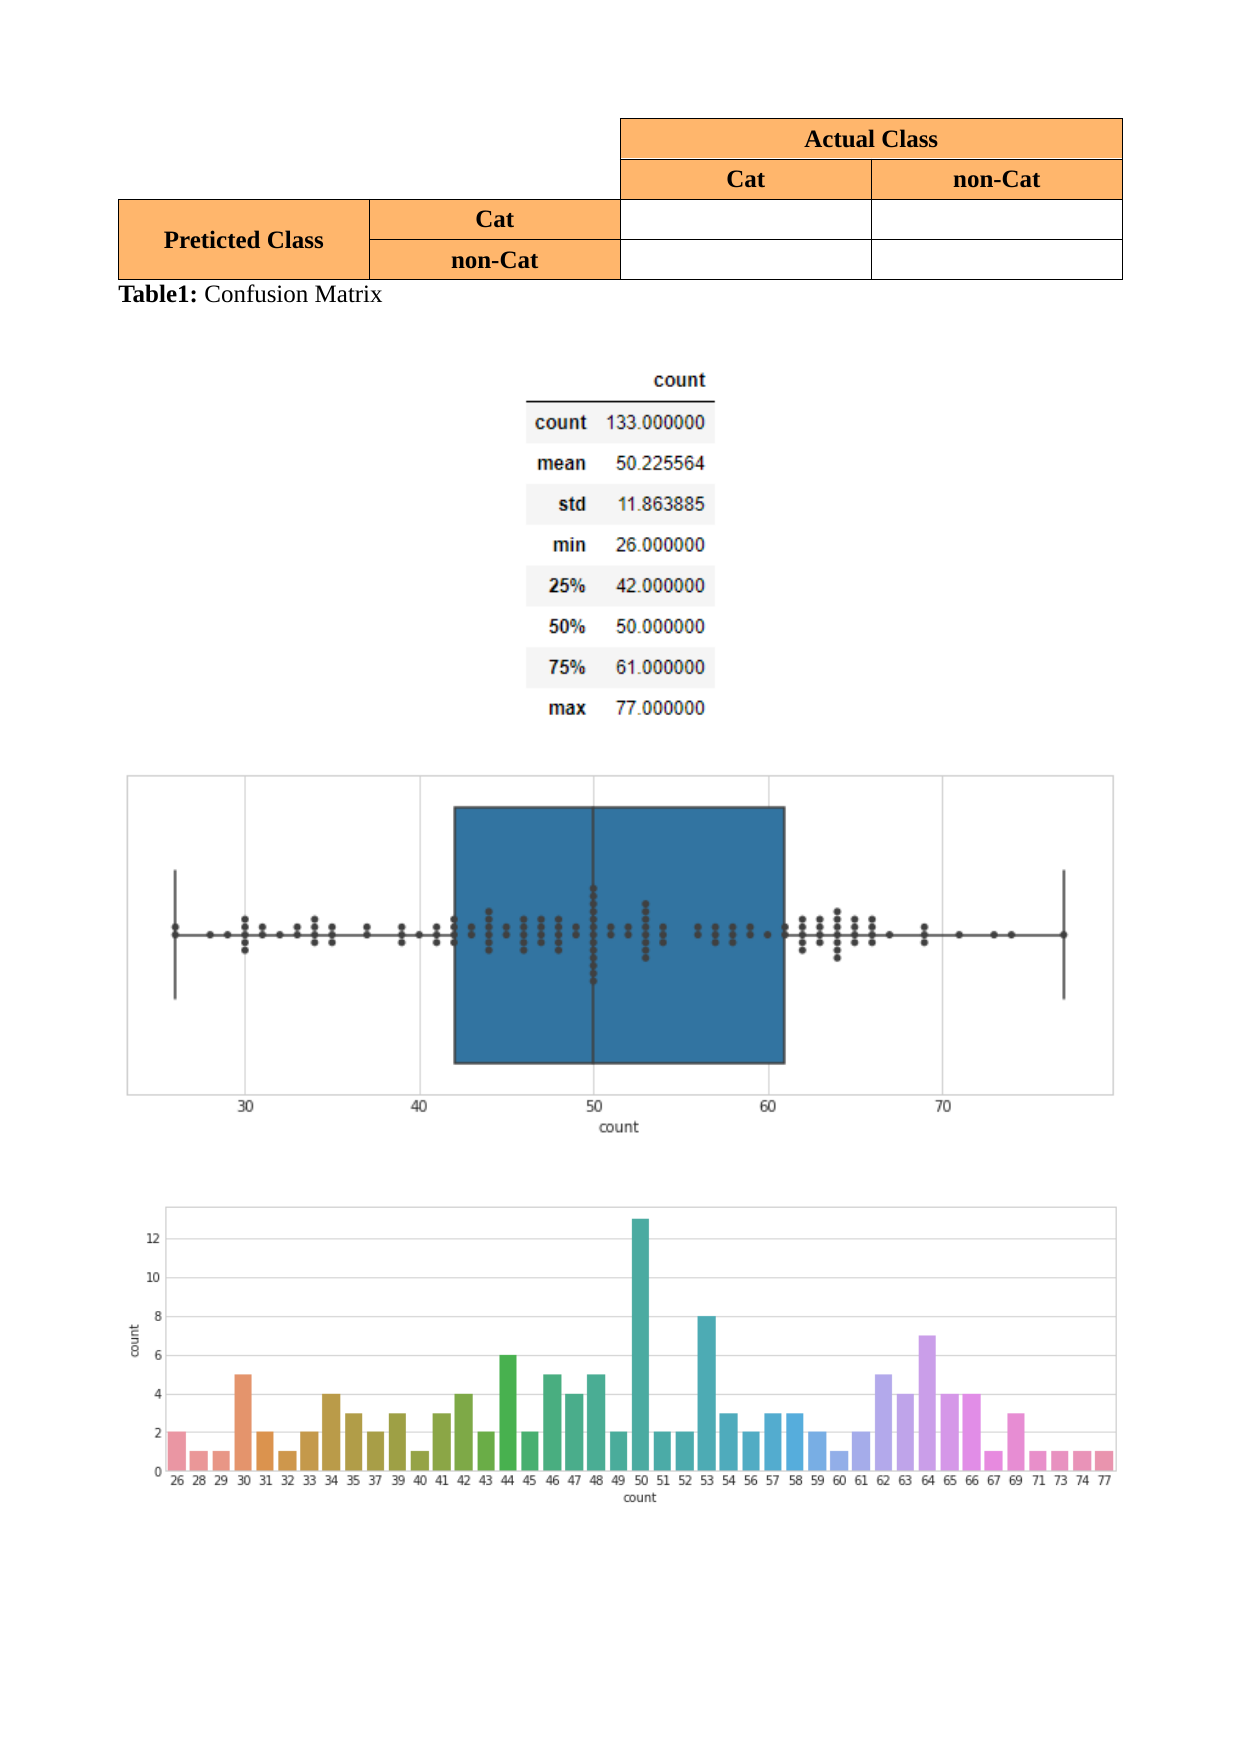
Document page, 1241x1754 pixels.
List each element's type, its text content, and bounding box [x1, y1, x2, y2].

table_header [118, 118, 369, 158]
table_cell [621, 240, 871, 279]
table_cell [621, 200, 871, 239]
table_header [369, 118, 620, 158]
table_cell non-Cat [872, 160, 1122, 199]
table_cell [872, 200, 1122, 239]
picture [118, 768, 1123, 1140]
table_cell [369, 159, 620, 199]
table_cell non-Cat [370, 240, 620, 279]
table_header Actual Class [621, 119, 1122, 158]
picture [517, 365, 723, 726]
table_cell [872, 240, 1122, 279]
table_cell [118, 159, 369, 199]
table_cell Cat [621, 160, 871, 199]
table_cell Cat [370, 200, 620, 239]
table_cell Preticted Class [119, 200, 369, 279]
picture [118, 1197, 1123, 1507]
text Table1: Confusion Matrix [118, 280, 1122, 308]
